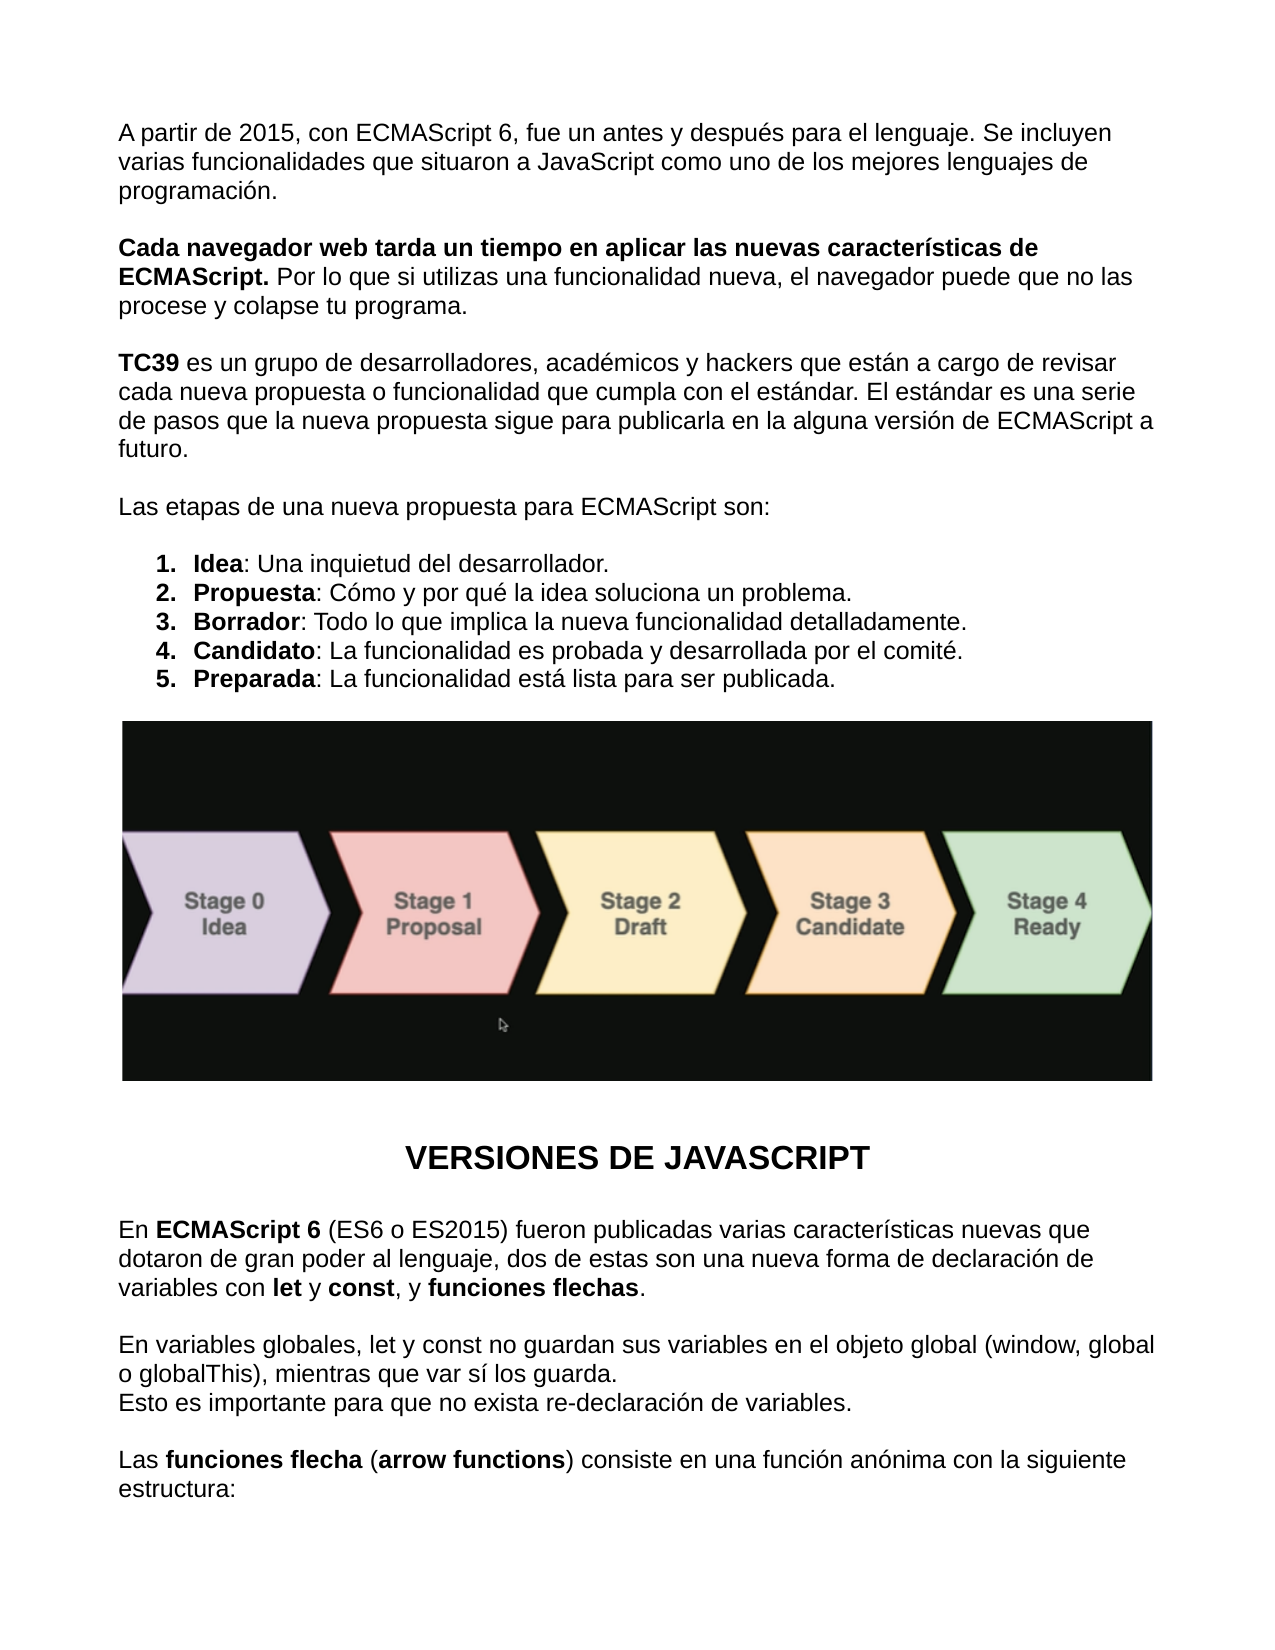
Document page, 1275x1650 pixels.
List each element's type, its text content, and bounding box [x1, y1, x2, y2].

text Las funciones flecha (arrow functions) consiste en una función anónima con la siguiente estructura: [118, 1445, 1157, 1502]
text Las etapas de una nueva propuesta para ECMAScript son: [118, 492, 1157, 521]
text En ECMAScript 6 (ES6 o ES2015) fueron publicadas varias características nuevas que dotaron de gran poder al lenguaje, dos de estas son una nueva forma de declaración de variables con let y const, y funciones flechas. [118, 1215, 1157, 1301]
text Esto es importante para que no exista re-declaración de variables. [118, 1387, 1157, 1416]
list Borrador: Todo lo que implica la nueva funcionalidad detalladamente. [156, 607, 1157, 636]
list Candidato: La funcionalidad es probada y desarrollada por el comité. [156, 636, 1157, 664]
text TC39 es un grupo de desarrolladores, académicos y hackers que están a cargo de revisar cada nueva propuesta o funcionalidad que cumpla con el estándar. El estándar es una serie de pasos que la nueva propuesta sigue para publicarla en la alguna versión de ECMAScript a futuro. [118, 348, 1157, 463]
text VERSIONES DE JAVASCRIPT [118, 1138, 1157, 1177]
list Idea: Una inquietud del desarrollador. [156, 549, 1157, 578]
picture [122, 721, 1153, 1081]
list Propuesta: Cómo y por qué la idea soluciona un problema. [156, 578, 1157, 607]
text En variables globales, let y const no guardan sus variables en el objeto global (window, global o globalThis), mientras que var sí los guarda. [118, 1330, 1157, 1387]
list Preparada: La funcionalidad está lista para ser publicada. [156, 664, 1157, 693]
text A partir de 2015, con ECMAScript 6, fue un antes y después para el lenguaje. Se incluyen varias funcionalidades que situaron a JavaScript como uno de los mejores lenguajes de programación. [118, 118, 1157, 204]
text Cada navegador web tarda un tiempo en aplicar las nuevas características de ECMAScript. Por lo que si utilizas una funcionalidad nueva, el navegador puede que no las procese y colapse tu programa. [118, 233, 1157, 319]
